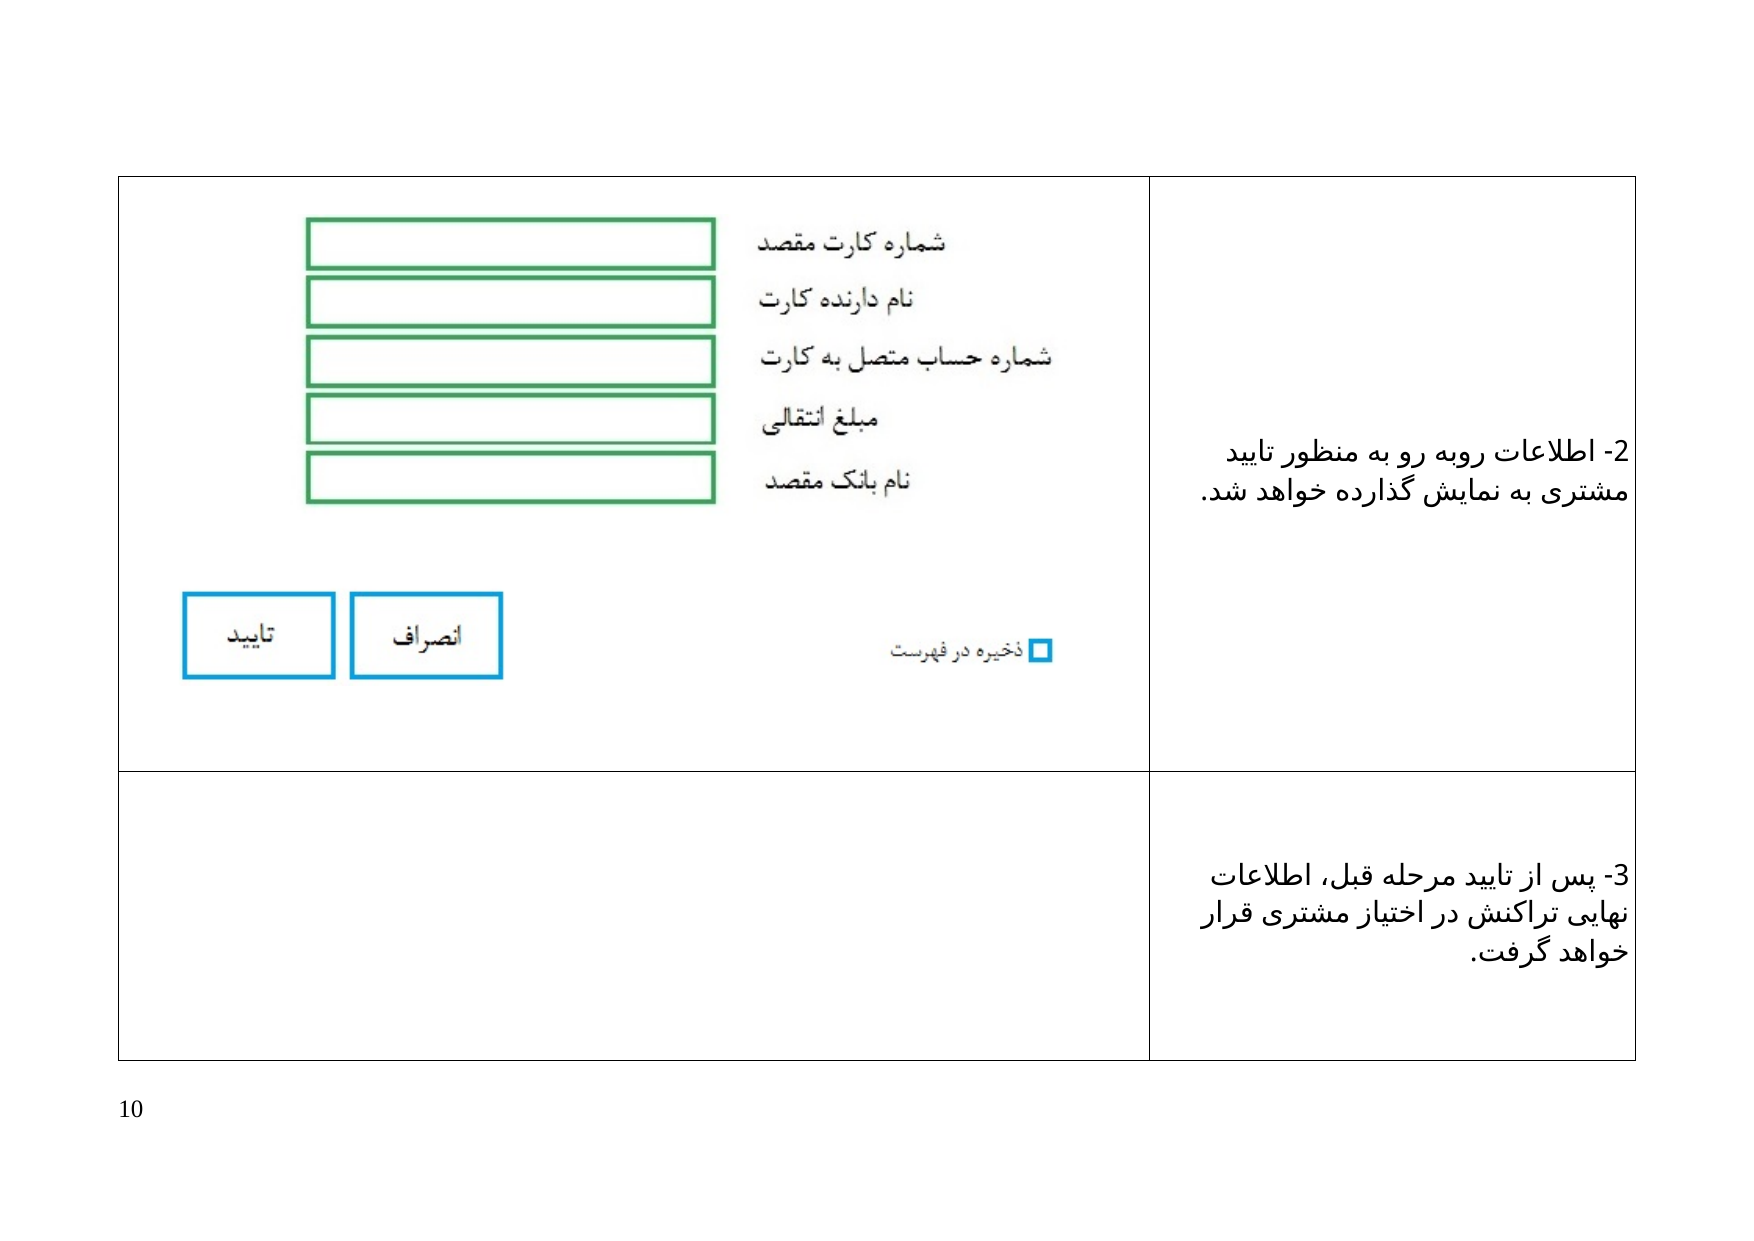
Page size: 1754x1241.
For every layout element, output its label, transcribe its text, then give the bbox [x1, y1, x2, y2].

table_cell [119, 772, 1149, 1060]
picture [178, 214, 1090, 686]
table_cell 2- اطلاعات روبه رو به منظور تایید مشتری به نمایش گذارده خواهد شد. [1150, 177, 1635, 771]
table_cell [119, 177, 1149, 771]
table_cell 3- پس از تایید مرحله قبل، اطلاعات نهایی تراکنش در اختیاز مشتری قرار خواهد گرفت. [1150, 772, 1635, 1060]
